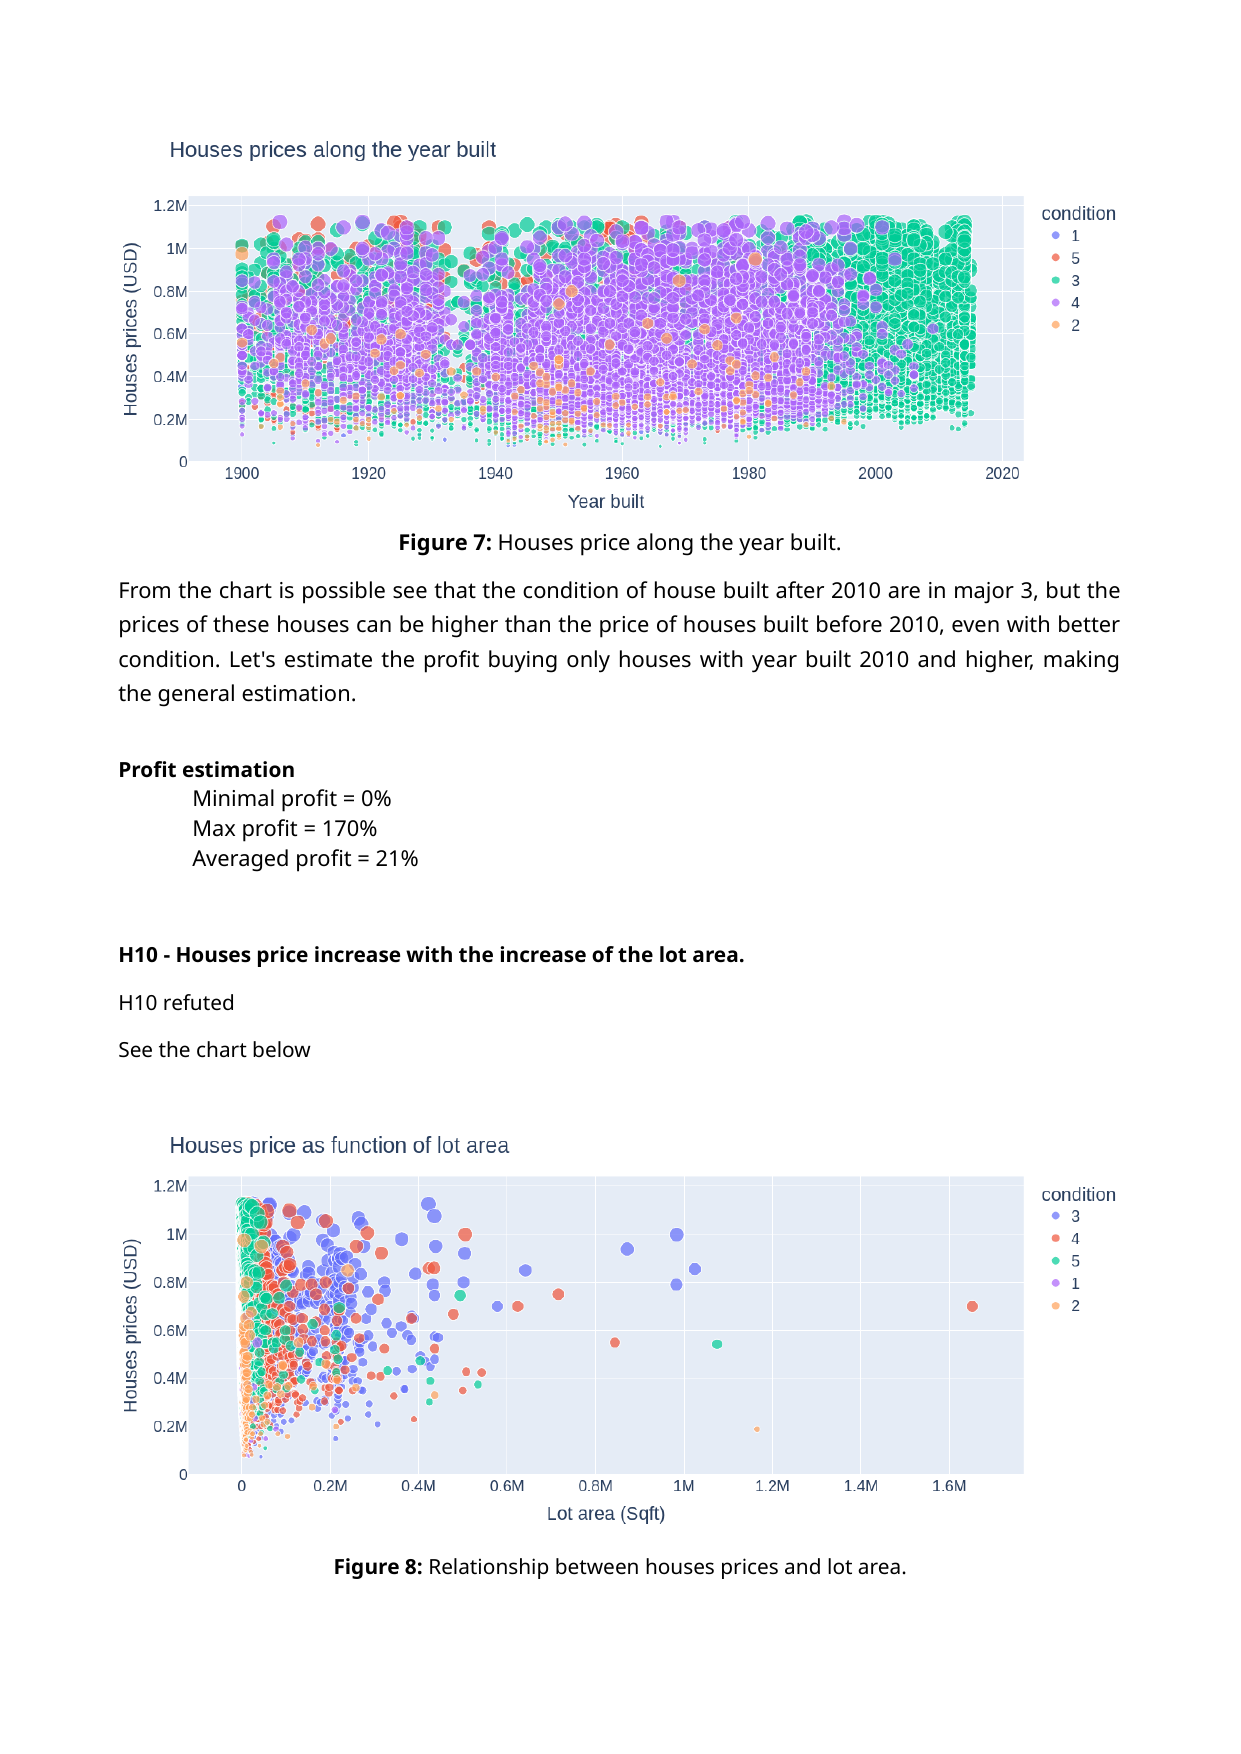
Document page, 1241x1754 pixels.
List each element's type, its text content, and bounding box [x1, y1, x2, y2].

text Figure 8: Relationship between houses prices and lot area. [118, 1552, 1122, 1580]
text Max profit = 170% [192, 813, 1122, 843]
text Minimal profit = 0% [192, 783, 1122, 813]
text From the chart is possible see that the condition of house built after 2010 are in major 3, but the prices of these houses can be higher than the price of houses built before 2010, even with better condition. Let's estimate the profit buying only houses with year built 2010 and higher, making the general estimation. [118, 575, 1122, 707]
text See the chart below [118, 1035, 1122, 1063]
text Figure 7: Houses price along the year built. [118, 522, 1122, 556]
picture [118, 1129, 1123, 1534]
text H10 refuted [118, 988, 1122, 1016]
text Profit estimation [118, 755, 1122, 783]
text Averaged profit = 21% [192, 843, 1122, 873]
picture [118, 118, 1123, 522]
text H10 - Houses price increase with the increase of the lot area. [118, 940, 1122, 969]
